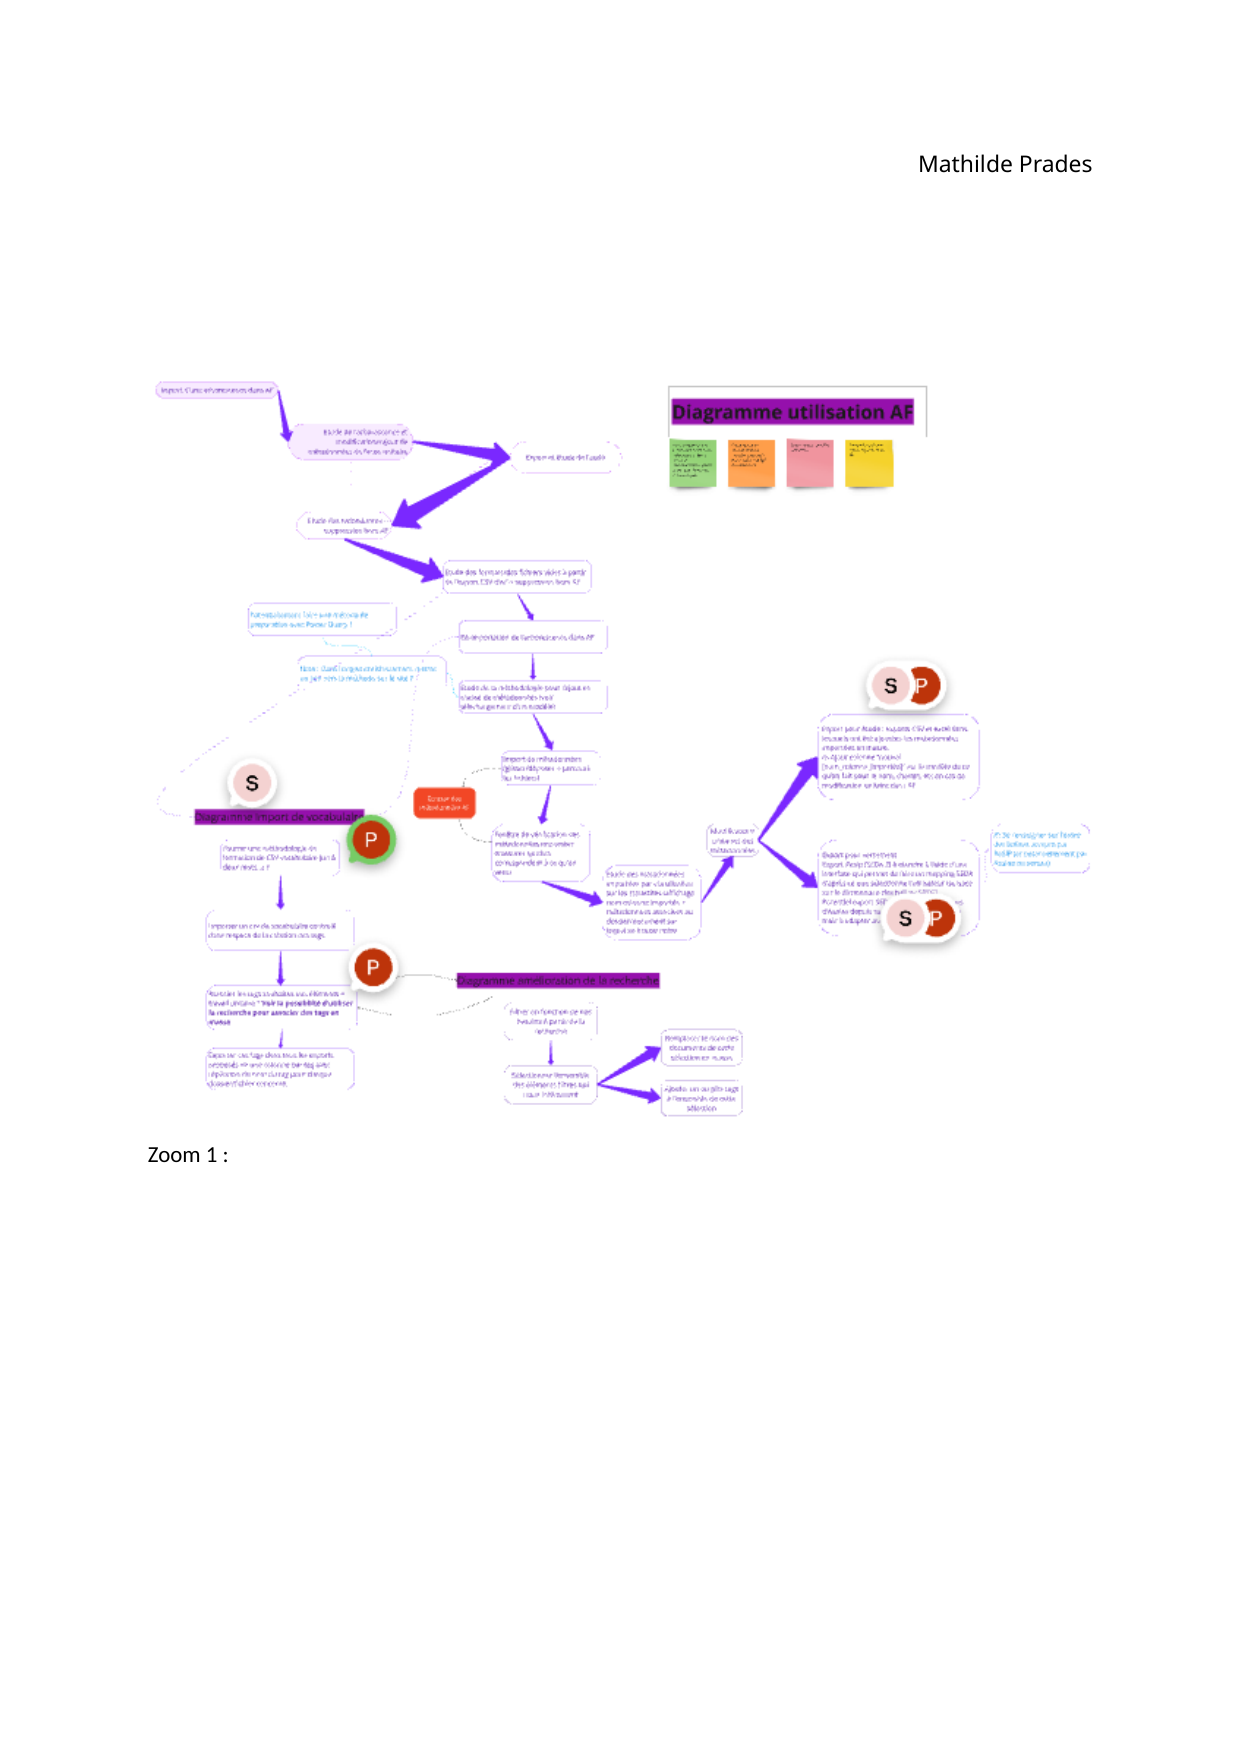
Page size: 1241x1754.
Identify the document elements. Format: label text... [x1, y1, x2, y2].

text Zoom 1 : [148, 1140, 1093, 1168]
picture [147, 367, 1093, 1121]
